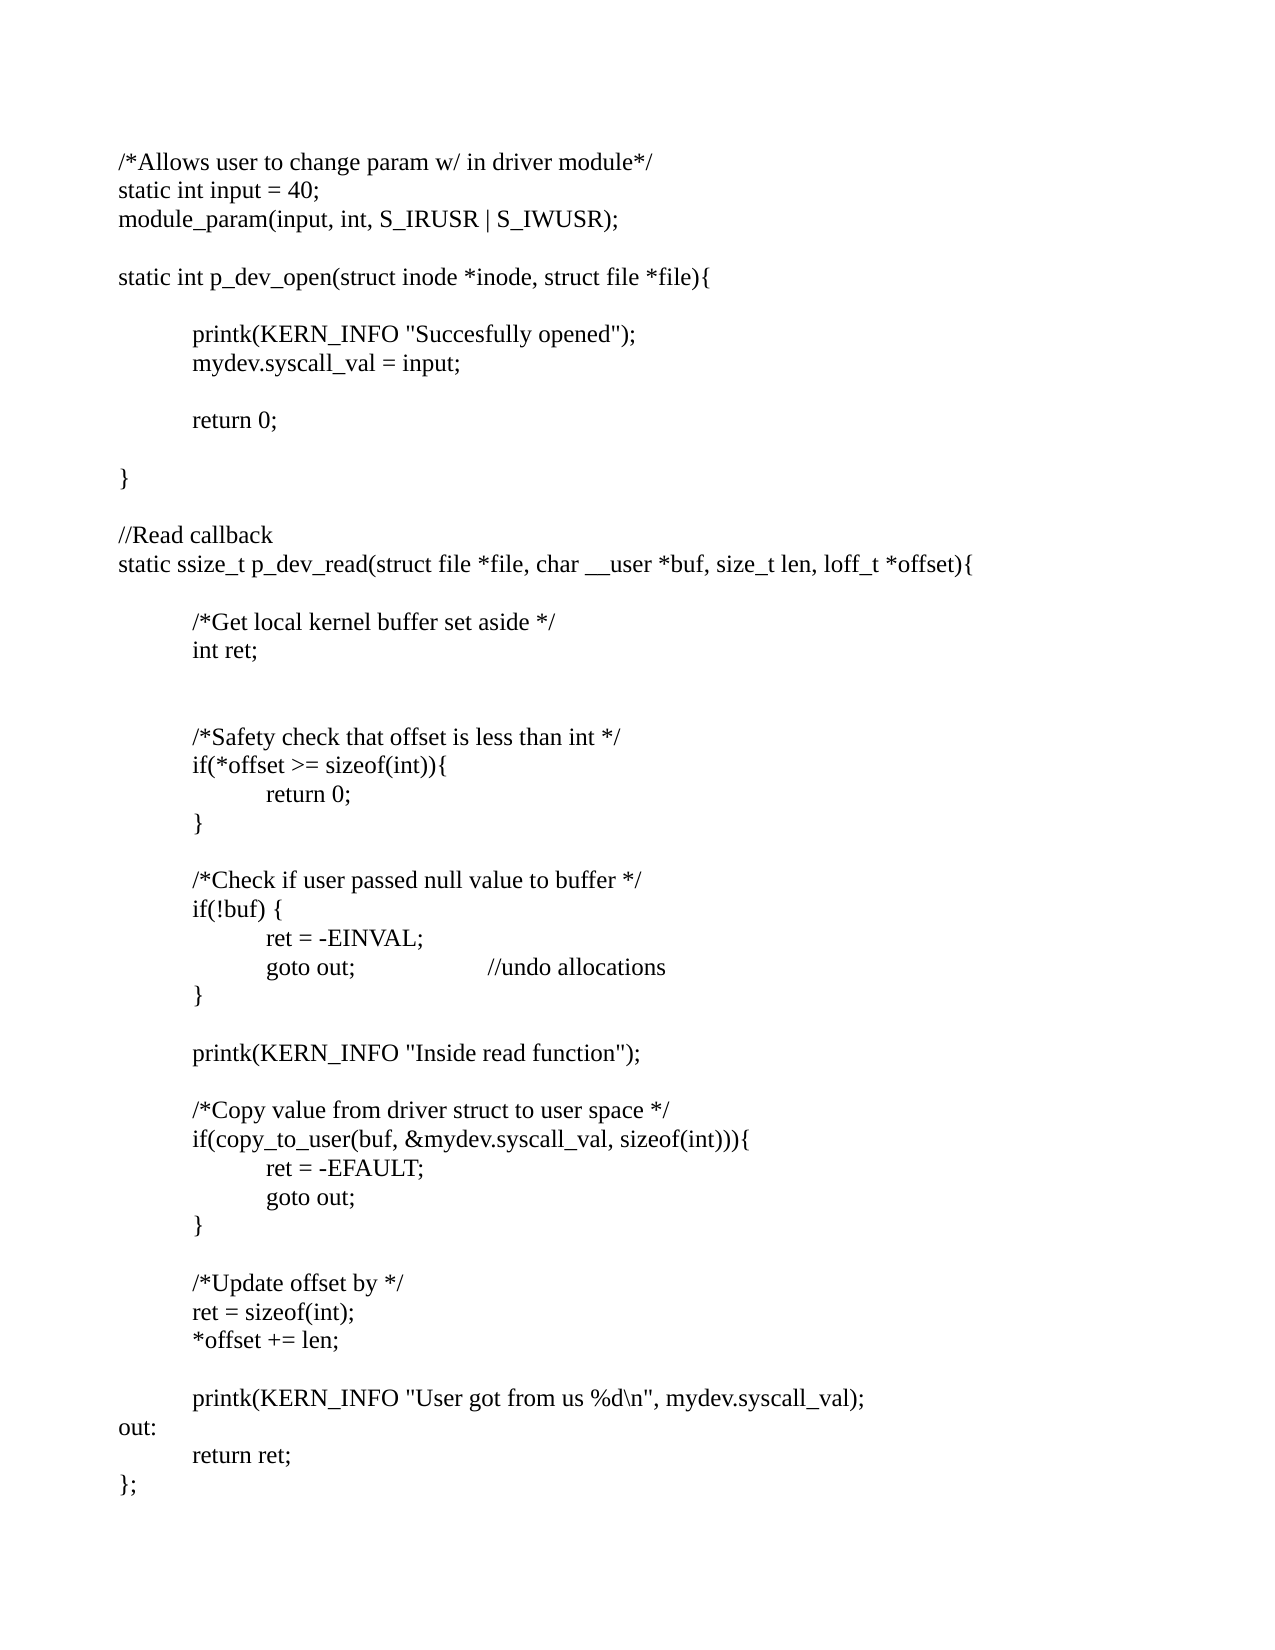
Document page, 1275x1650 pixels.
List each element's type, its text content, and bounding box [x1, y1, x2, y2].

text int ret; [118, 636, 1157, 664]
text *offset += len; [118, 1326, 1157, 1354]
text out: [118, 1412, 1157, 1441]
text goto out; //undo allocations [118, 952, 1157, 981]
text static ssize_t p_dev_read(struct file *file, char __user *buf, size_t len, loff_t *offset){ [118, 549, 1157, 578]
text } [118, 1211, 1157, 1239]
text if(copy_to_user(buf, &mydev.syscall_val, sizeof(int))){ [118, 1124, 1157, 1153]
text } [118, 463, 1157, 492]
text goto out; [118, 1182, 1157, 1211]
text return ret; [118, 1441, 1157, 1469]
text if(*offset >= sizeof(int)){ [118, 751, 1157, 779]
text printk(KERN_INFO "Succesfully opened"); [118, 319, 1157, 348]
text module_param(input, int, S_IRUSR | S_IWUSR); [118, 204, 1157, 233]
text printk(KERN_INFO "Inside read function"); [118, 1038, 1157, 1067]
text printk(KERN_INFO "User got from us %d\n", mydev.syscall_val); [118, 1383, 1157, 1412]
text /*Update offset by */ [118, 1268, 1157, 1297]
text }; [118, 1469, 1157, 1498]
text static int input = 40; [118, 176, 1157, 204]
text return 0; [118, 779, 1157, 808]
text /*Allows user to change param w/ in driver module*/ [118, 147, 1157, 176]
text if(!buf) { [118, 894, 1157, 923]
text } [118, 808, 1157, 837]
text /*Get local kernel buffer set aside */ [118, 607, 1157, 636]
text //Read callback [118, 521, 1157, 549]
text mydev.syscall_val = input; [118, 348, 1157, 377]
text /*Copy value from driver struct to user space */ [118, 1096, 1157, 1124]
text ret = sizeof(int); [118, 1297, 1157, 1326]
text return 0; [118, 406, 1157, 434]
text } [118, 981, 1157, 1009]
text /*Safety check that offset is less than int */ [118, 722, 1157, 751]
text /*Check if user passed null value to buffer */ [118, 866, 1157, 894]
text ret = -EINVAL; [118, 923, 1157, 952]
text ret = -EFAULT; [118, 1153, 1157, 1182]
text static int p_dev_open(struct inode *inode, struct file *file){ [118, 262, 1157, 291]
